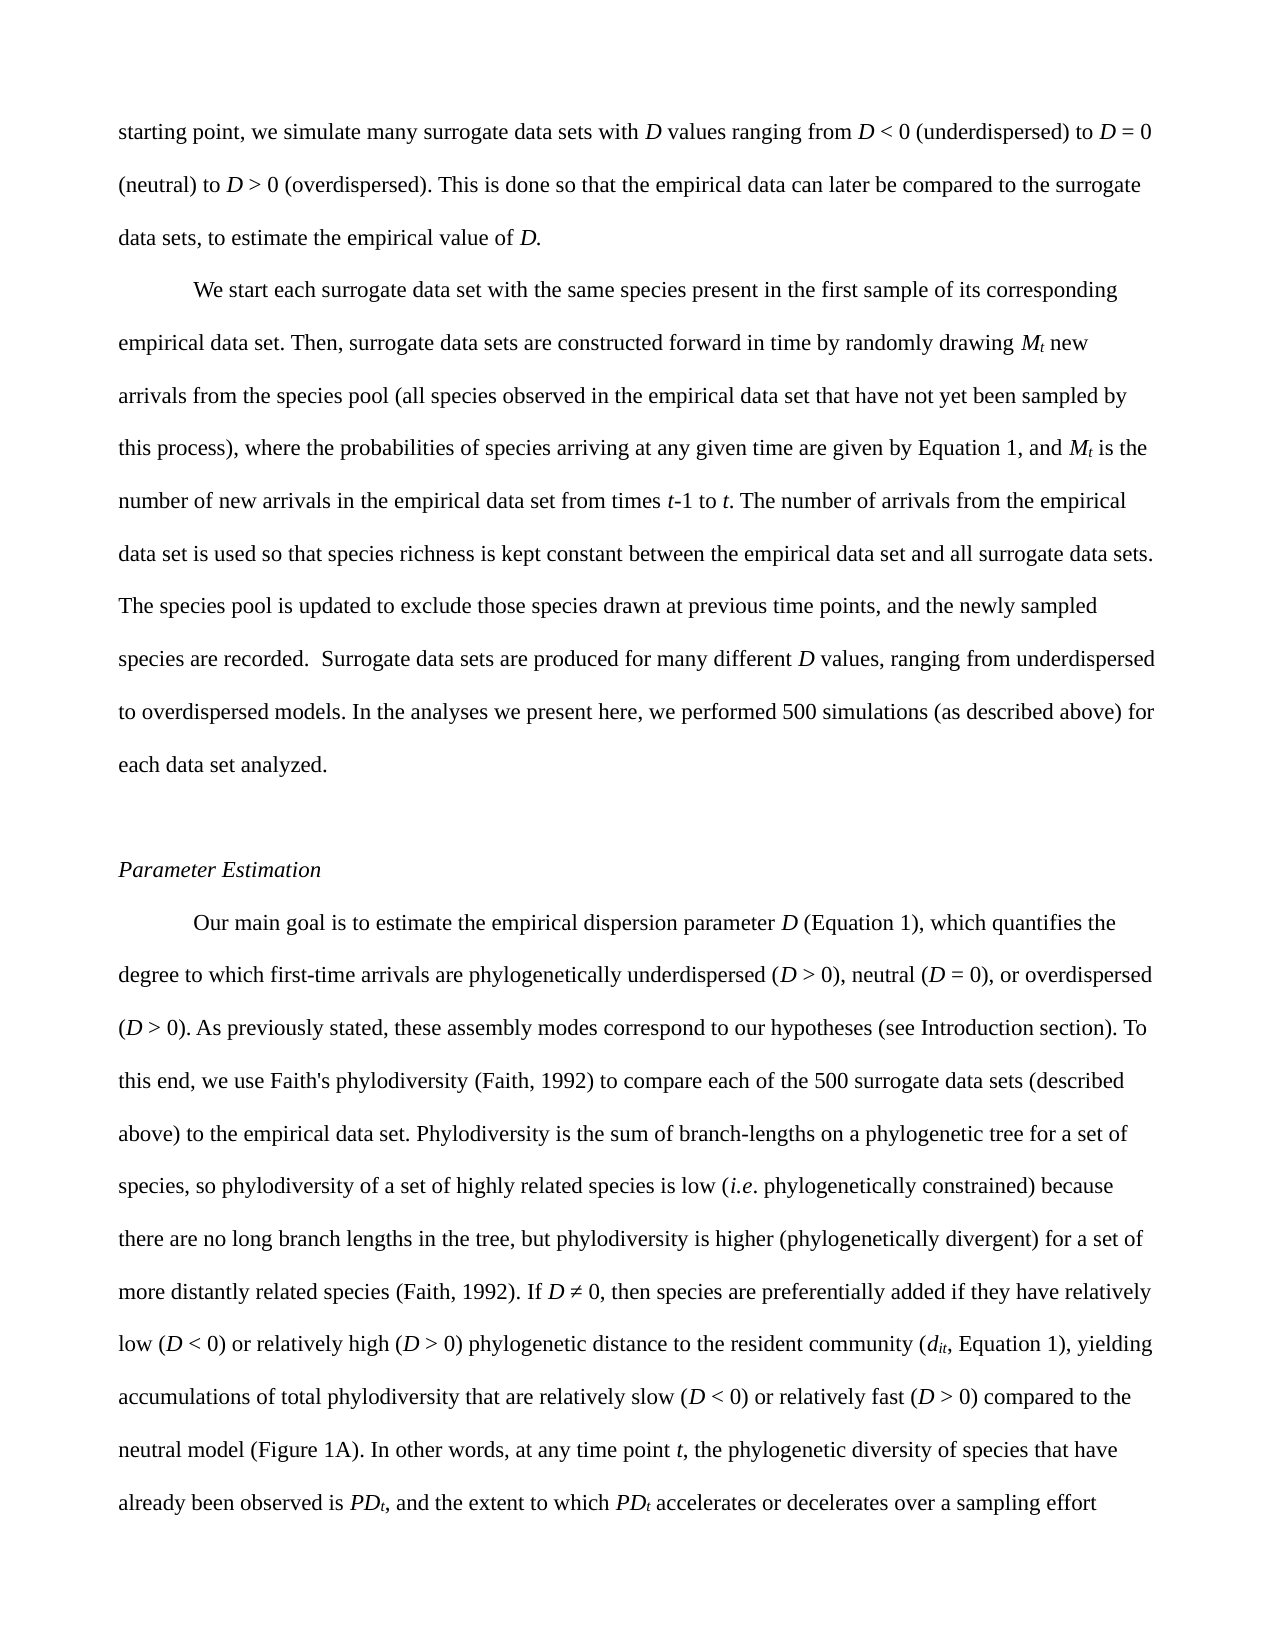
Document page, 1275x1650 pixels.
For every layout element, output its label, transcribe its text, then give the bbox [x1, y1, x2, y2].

text We start each surrogate data set with the same species present in the first sample of its corresponding empirical data set. Then, surrogate data sets are constructed forward in time by randomly drawing Mt new arrivals from the species pool (all species observed in the empirical data set that have not yet been sampled by this process), where the probabilities of species arriving at any given time are given by Equation 1, and Mt is the number of new arrivals in the empirical data set from times t-1 to t. The number of arrivals from the empirical data set is used so that species richness is kept constant between the empirical data set and all surrogate data sets. The species pool is updated to exclude those species drawn at previous time points, and the newly sampled species are recorded. Surrogate data sets are produced for many different D values, ranging from underdispersed to overdispersed models. In the analyses we present here, we performed 500 simulations (as described above) for each data set analyzed. [118, 276, 1157, 777]
text starting point, we simulate many surrogate data sets with D values ranging from D < 0 (underdispersed) to D = 0 (neutral) to D > 0 (overdispersed). This is done so that the empirical data can later be compared to the surrogate data sets, to estimate the empirical value of D. [118, 118, 1157, 250]
subtitle Parameter Estimation [118, 856, 1157, 882]
text Our main goal is to estimate the empirical dispersion parameter D (Equation 1), which quantifies the degree to which first-time arrivals are phylogenetically underdispersed (D > 0), neutral (D = 0), or overdispersed (D > 0). As previously stated, these assembly modes correspond to our hypotheses (see Introduction section). To this end, we use Faith's phylodiversity (Faith, 1992)⁠ to compare each of the 500 surrogate data sets (described above) to the empirical data set. Phylodiversity is the sum of branch-lengths on a phylogenetic tree for a set of species, so phylodiversity of a set of highly related species is low (i.e. phylogenetically constrained) because there are no long branch lengths in the tree, but phylodiversity is higher (phylogenetically divergent) for a set of more distantly related species (Faith, 1992)⁠. If D ≠ 0, then species are preferentially added if they have relatively low (D < 0) or relatively high (D > 0) phylogenetic distance to the resident community (dit, Equation 1), yielding accumulations of total phylodiversity that are relatively slow (D < 0) or relatively fast (D > 0) compared to the neutral model (Figure 1A). In other words, at any time point t, the phylogenetic diversity of species that have already been observed is PDt, and the extent to which PDt accelerates or decelerates over a sampling effort [118, 909, 1157, 1515]
